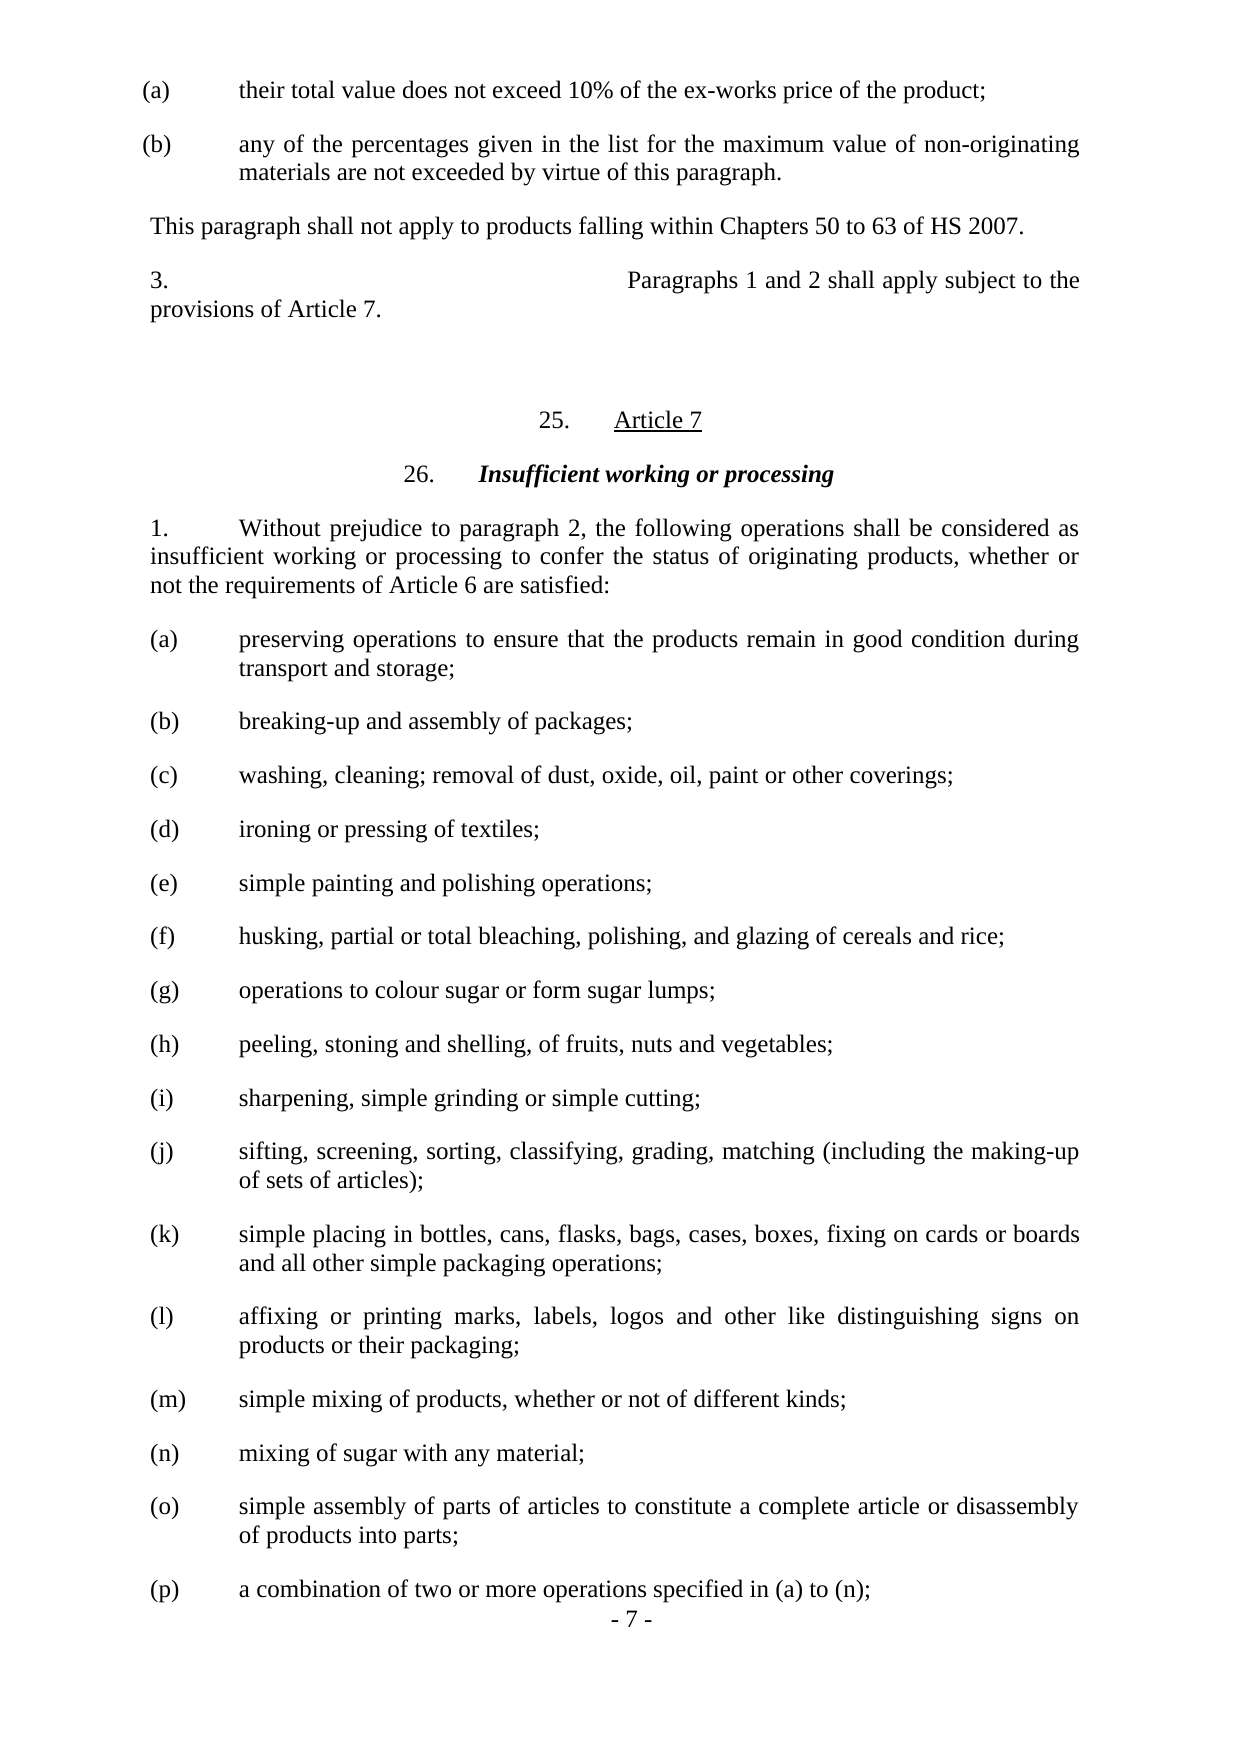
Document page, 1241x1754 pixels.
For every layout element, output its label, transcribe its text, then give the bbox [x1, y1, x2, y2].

list washing, cleaning; removal of dust, oxide, oil, paint or other coverings; [150, 760, 1080, 789]
list simple painting and polishing operations; [150, 868, 1080, 896]
list Without prejudice to paragraph 2, the following operations shall be considered as insufficient working or processing to confer the status of originating products, whether or not the requirements of Article 6 are satisfied: [150, 513, 1080, 599]
list ironing or pressing of textiles; [150, 814, 1080, 843]
list simple placing in bottles, cans, flasks, bags, cases, boxes, fixing on cards or boards and all other simple packaging operations; [150, 1219, 1080, 1276]
list preserving operations to ensure that the products remain in good condition during transport and storage; [150, 624, 1080, 681]
list simple mixing of products, whether or not of different kinds; [150, 1384, 1080, 1413]
list sharpening, simple grinding or simple cutting; [150, 1083, 1080, 1111]
list a combination of two or more operations specified in (a) to (n); [150, 1574, 1080, 1603]
subtitle Insufficient working or processing [150, 459, 1090, 488]
list Paragraphs 1 and 2 shall apply subject to the provisions of Article 7. [150, 265, 1080, 322]
list breaking-up and assembly of packages; [150, 706, 1080, 735]
list mixing of sugar with any material; [150, 1438, 1080, 1466]
list peeling, stoning and shelling, of fruits, nuts and vegetables; [150, 1029, 1080, 1058]
list operations to colour sugar or form sugar lumps; [150, 975, 1080, 1004]
text This paragraph shall not apply to products falling within Chapters 50 to 63 of HS 2007. [150, 211, 1080, 240]
subtitle Article 7 [150, 405, 1090, 434]
list simple assembly of parts of articles to constitute a complete article or disassembly of products into parts; [150, 1491, 1080, 1549]
list husking, partial or total bleaching, polishing, and glazing of cereals and rice; [150, 921, 1080, 950]
list affixing or printing marks, labels, logos and other like distinguishing signs on products or their packaging; [150, 1301, 1080, 1359]
list their total value does not exceed 10% of the ex-works price of the product; [142, 75, 1080, 104]
list sifting, screening, sorting, classifying, grading, matching (including the making-up of sets of articles); [150, 1136, 1080, 1194]
list any of the percentages given in the list for the maximum value of non-originating materials are not exceeded by virtue of this paragraph. [142, 129, 1080, 186]
